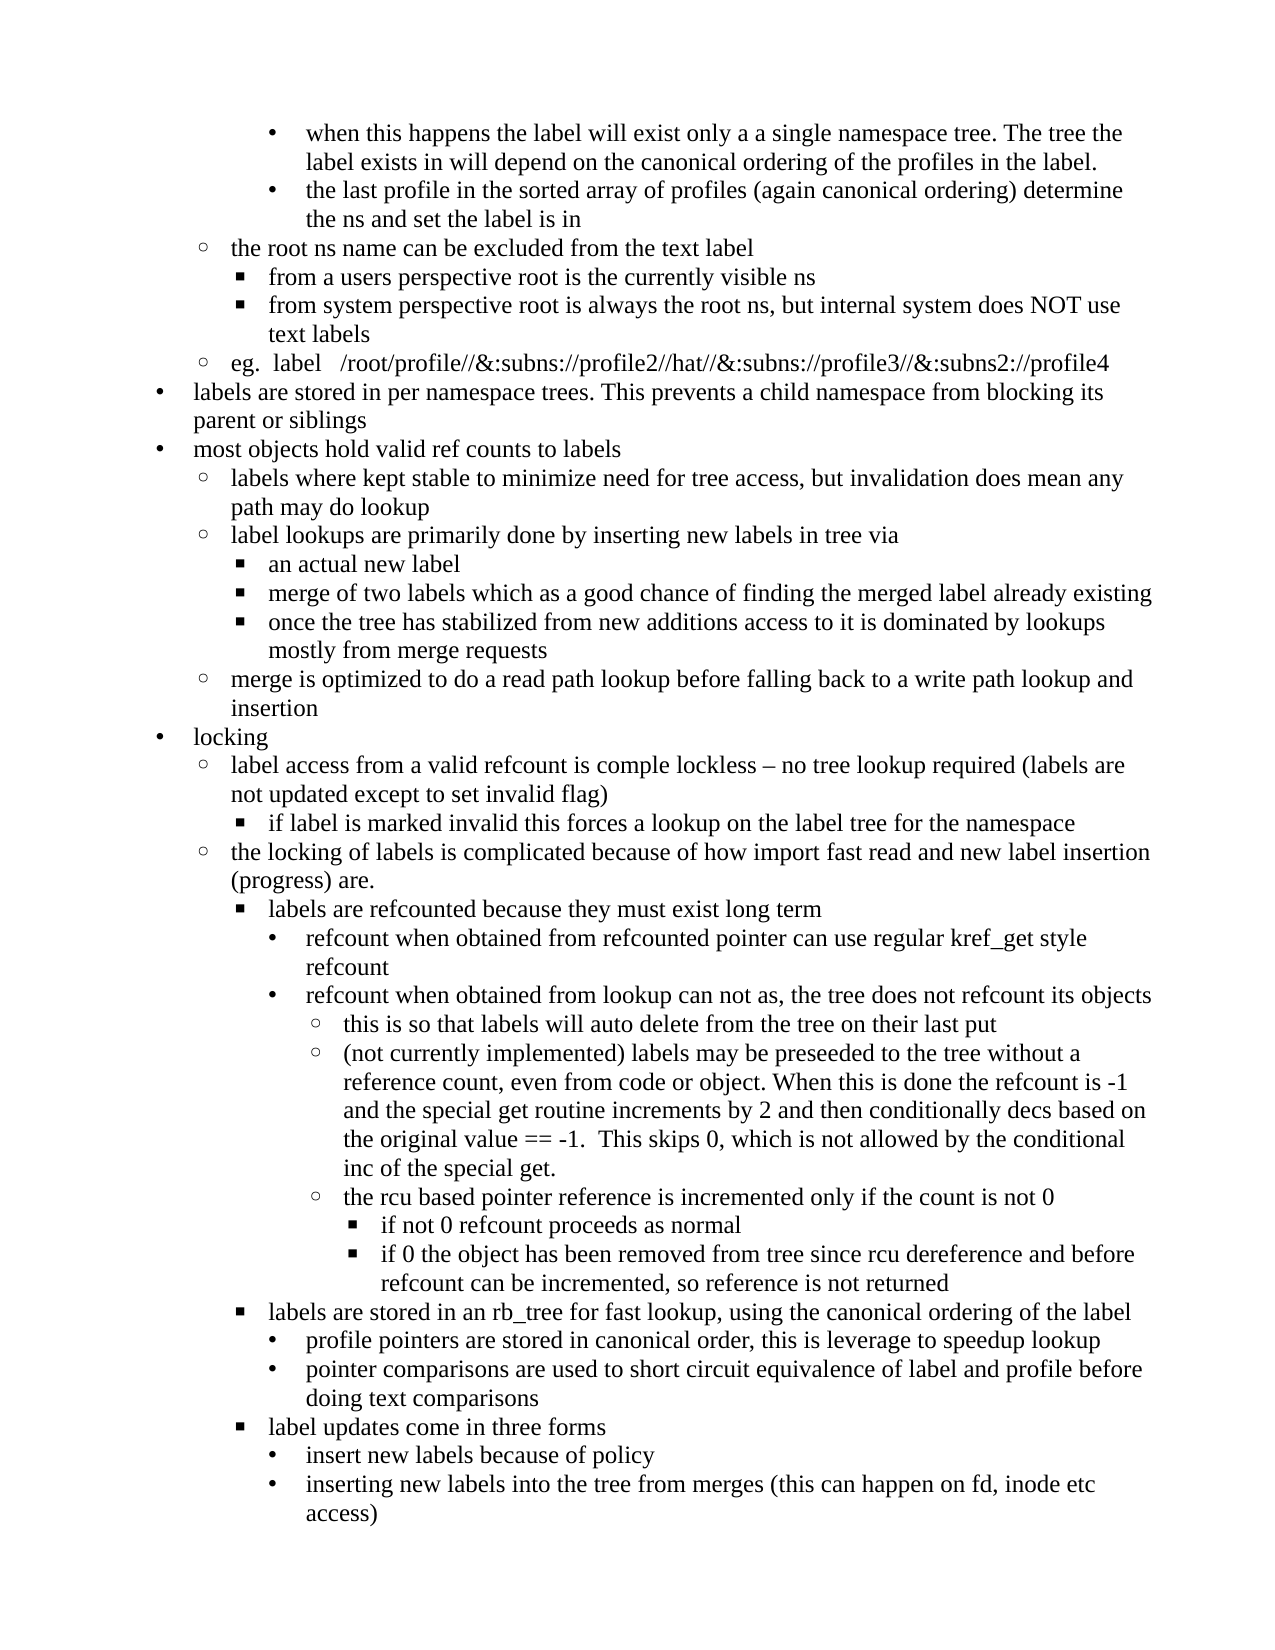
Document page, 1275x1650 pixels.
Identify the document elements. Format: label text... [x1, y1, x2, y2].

list if label is marked invalid this forces a lookup on the label tree for the namespace [231, 808, 1157, 837]
list refcount when obtained from lookup can not as, the tree does not refcount its objects [268, 981, 1157, 1009]
list profile pointers are stored in canonical order, this is leverage to speedup lookup [268, 1326, 1157, 1354]
list merge of two labels which as a good chance of finding the merged label already existing [231, 578, 1157, 607]
list from a users perspective root is the currently visible ns [231, 262, 1157, 291]
list labels where kept stable to minimize need for tree access, but invalidation does mean any path may do lookup [193, 463, 1157, 521]
list most objects hold valid ref counts to labels [156, 434, 1157, 463]
list label access from a valid refcount is comple lockless – no tree lookup required (labels are not updated except to set invalid flag) [193, 751, 1157, 808]
list refcount when obtained from refcounted pointer can use regular kref_get style refcount [268, 923, 1157, 981]
list when this happens the label will exist only a a single namespace tree. The tree the label exists in will depend on the canonical ordering of the profiles in the label. [268, 118, 1157, 176]
list insert new labels because of policy [268, 1441, 1157, 1469]
list label updates come in three forms [231, 1412, 1157, 1441]
list this is so that labels will auto delete from the tree on their last put [306, 1009, 1157, 1038]
list if 0 the object has been removed from tree since rcu dereference and before refcount can be incremented, so reference is not returned [343, 1239, 1157, 1297]
list (not currently implemented) labels may be preseeded to the tree without a reference count, even from code or object. When this is done the refcount is -1 and the special get routine increments by 2 and then conditionally decs based on the original value == -1. This skips 0, which is not allowed by the conditional inc of the special get. [306, 1038, 1157, 1182]
list eg. label /root/profile//&:subns://profile2//hat//&:subns://profile3//&:subns2://profile4 [193, 348, 1157, 377]
list once the tree has stabilized from new additions access to it is dominated by lookups mostly from merge requests [231, 607, 1157, 664]
list locking [156, 722, 1157, 751]
list from system perspective root is always the root ns, but internal system does NOT use text labels [231, 291, 1157, 348]
list inserting new labels into the tree from merges (this can happen on fd, inode etc access) [268, 1469, 1157, 1527]
list the rcu based pointer reference is incremented only if the count is not 0 [306, 1182, 1157, 1211]
list labels are stored in an rb_tree for fast lookup, using the canonical ordering of the label [231, 1297, 1157, 1326]
list pointer comparisons are used to short circuit equivalence of label and profile before doing text comparisons [268, 1354, 1157, 1412]
list merge is optimized to do a read path lookup before falling back to a write path lookup and insertion [193, 664, 1157, 722]
list the locking of labels is complicated because of how import fast read and new label insertion (progress) are. [193, 837, 1157, 894]
list the root ns name can be excluded from the text label [193, 233, 1157, 262]
list labels are refcounted because they must exist long term [231, 894, 1157, 923]
list labels are stored in per namespace trees. This prevents a child namespace from blocking its parent or siblings [156, 377, 1157, 434]
list if not 0 refcount proceeds as normal [343, 1211, 1157, 1239]
list an actual new label [231, 549, 1157, 578]
list label lookups are primarily done by inserting new labels in tree via [193, 521, 1157, 549]
list the last profile in the sorted array of profiles (again canonical ordering) determine the ns and set the label is in [268, 176, 1157, 233]
